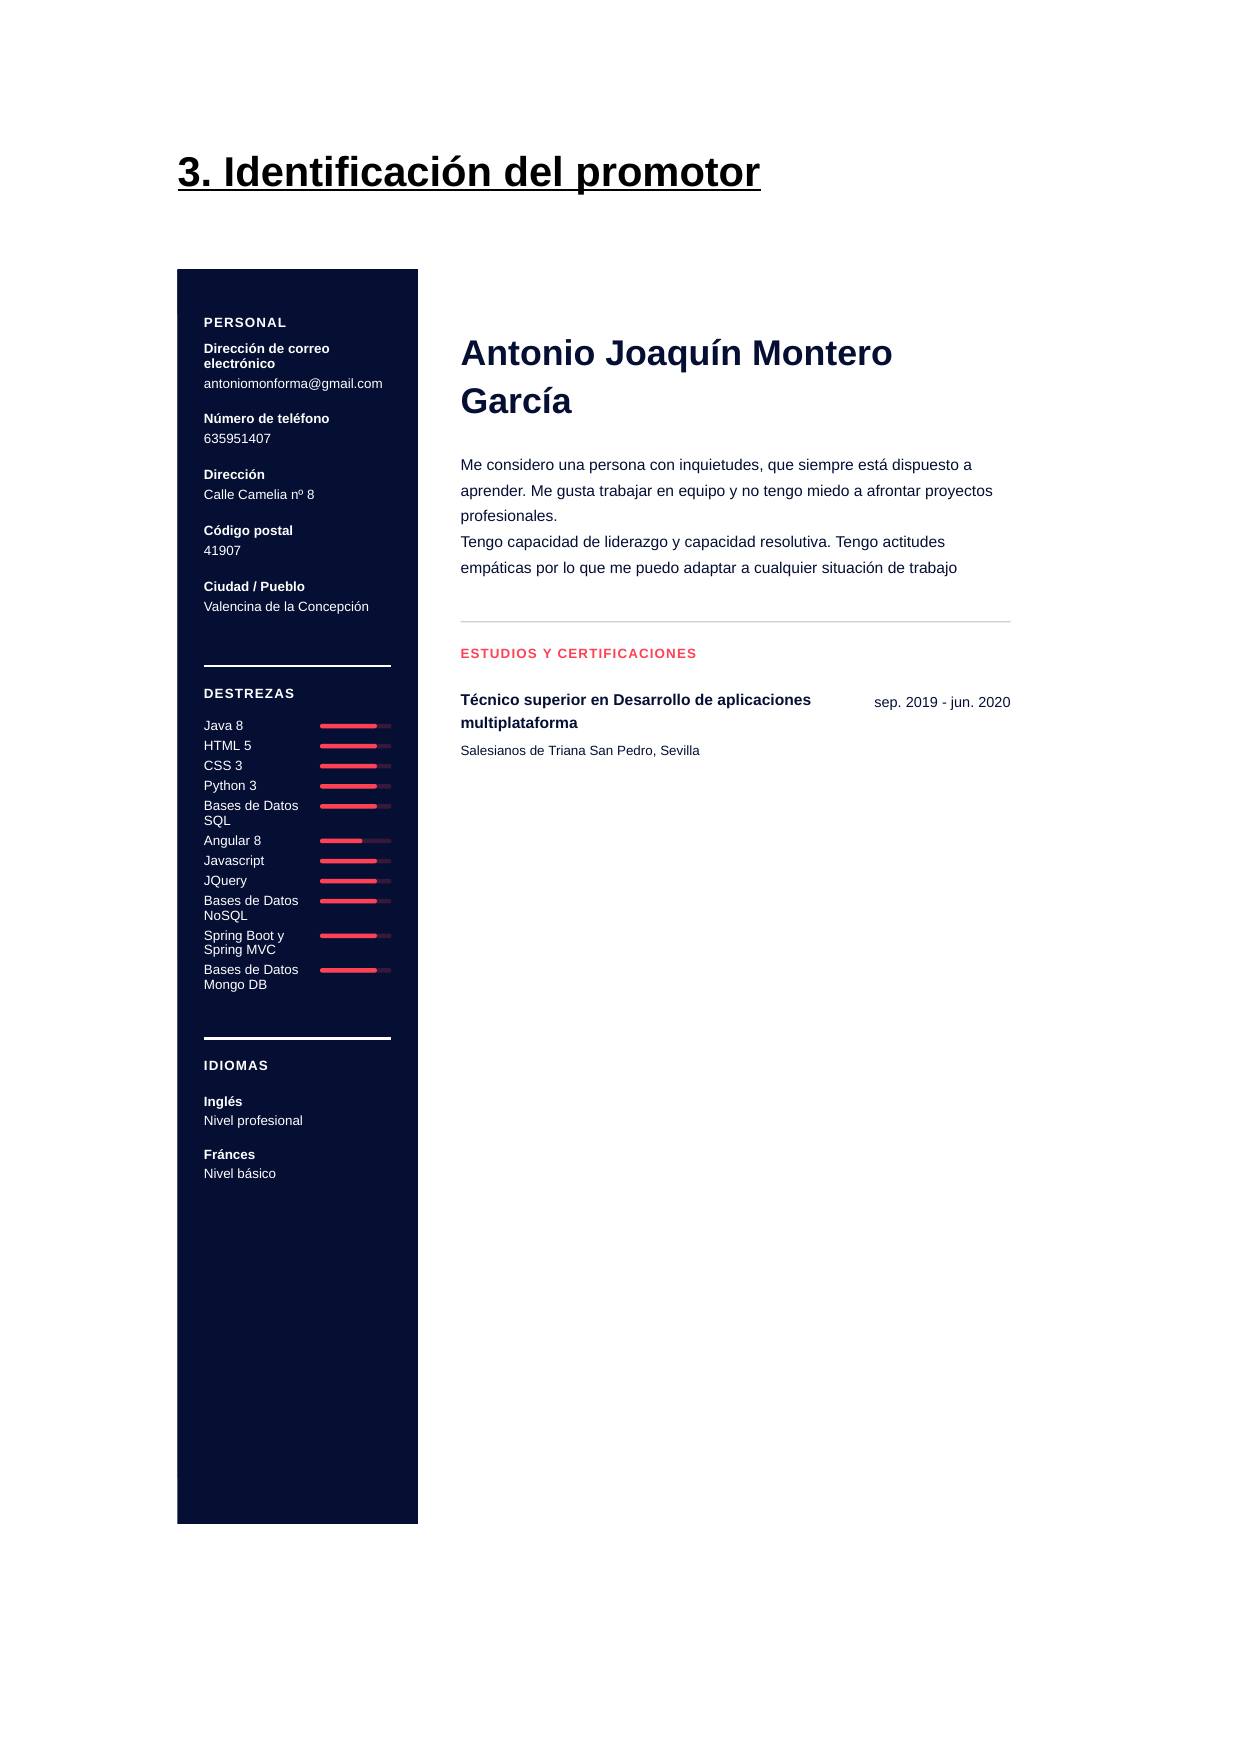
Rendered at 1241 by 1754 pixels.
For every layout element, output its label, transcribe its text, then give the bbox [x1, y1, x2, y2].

text 3. Identificación del promotor [177, 148, 1063, 196]
